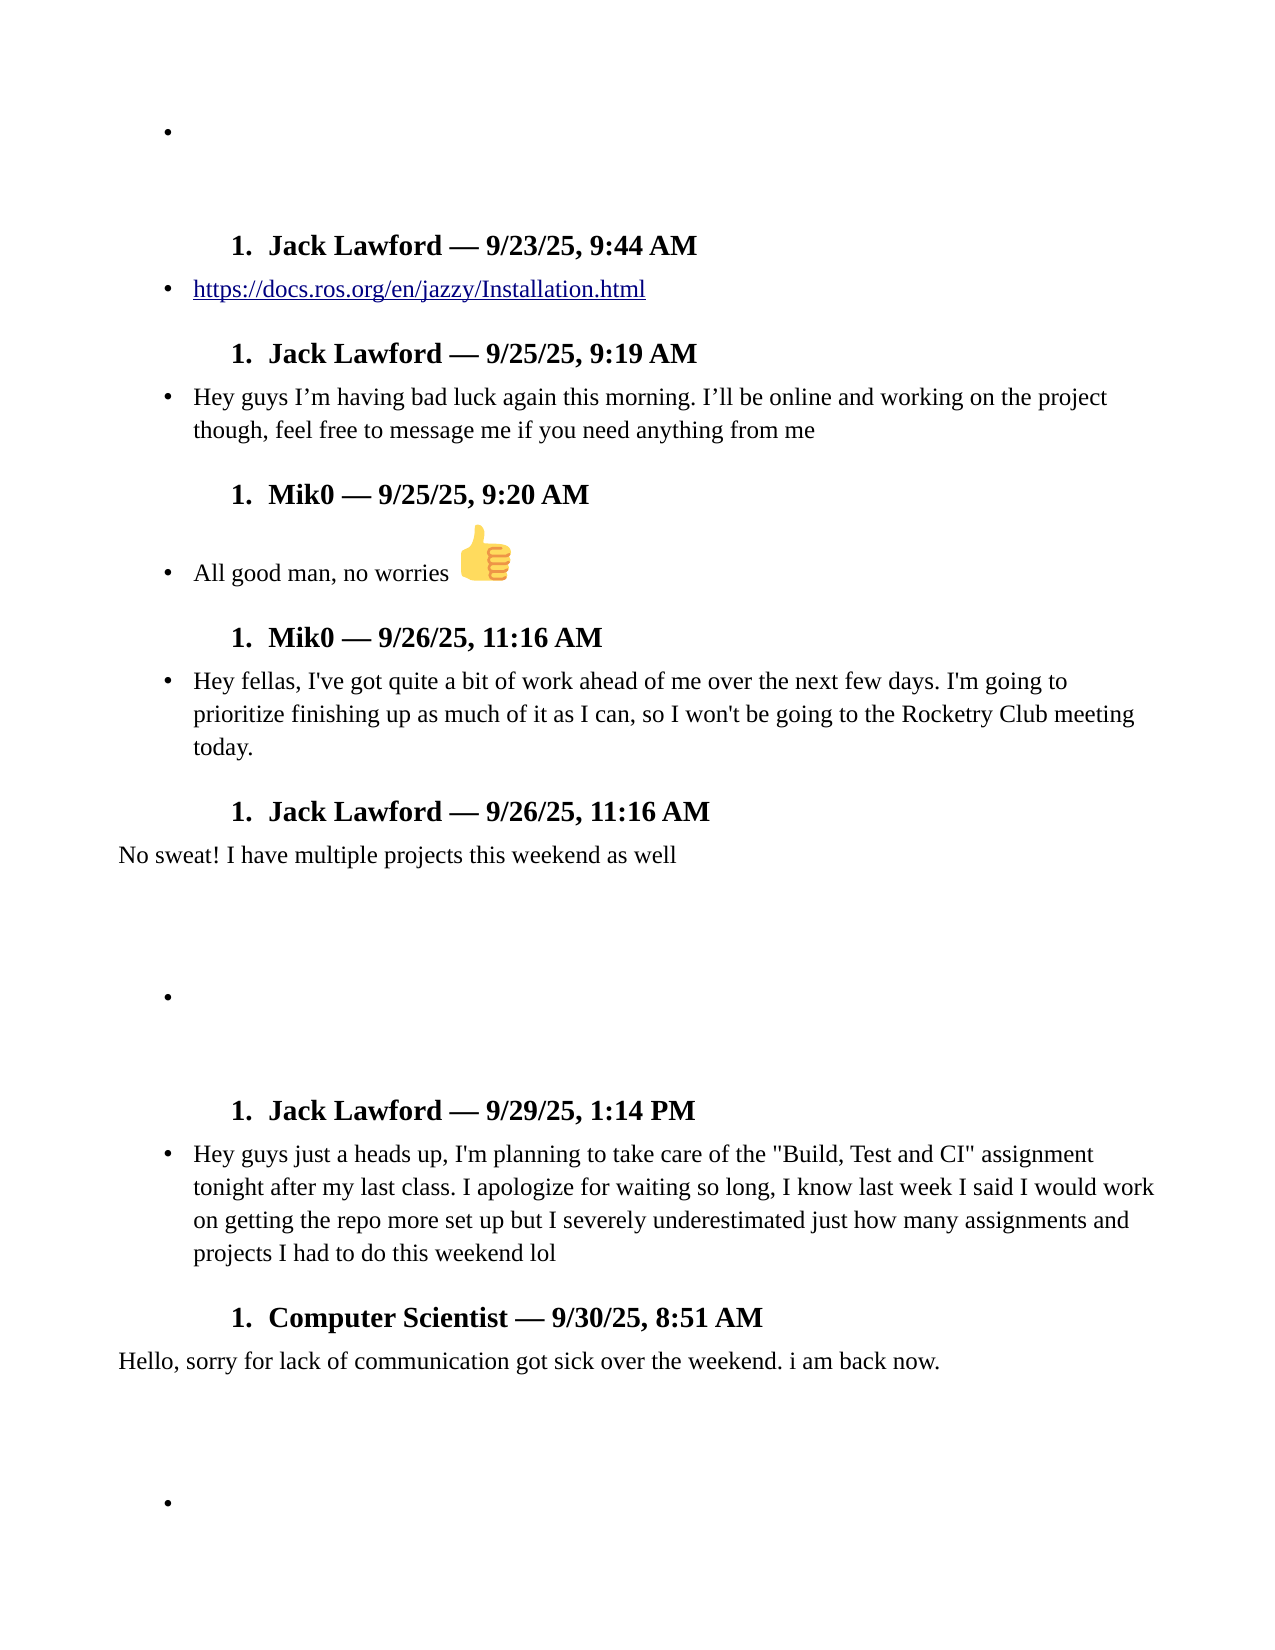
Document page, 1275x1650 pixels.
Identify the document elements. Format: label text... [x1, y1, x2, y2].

list Hey guys just a heads up, I'm planning to take care of the "Build, Test and CI" assignment tonight after my last class. I apologize for waiting so long, I know last week I said I would work on getting the repo more set up but I severely underestimated just how many assignments and projects I had to do this weekend lol [164, 1139, 1157, 1267]
list Hey guys I’m having bad luck again this morning. I’ll be online and working on the project though, feel free to message me if you need anything from me [164, 382, 1157, 444]
subtitle Jack Lawford — 9/26/25, 11:16 AM [231, 794, 1157, 828]
subtitle Computer Scientist — 9/30/25, 8:51 AM [231, 1300, 1157, 1334]
subtitle Jack Lawford — 9/29/25, 1:14 PM [231, 1093, 1157, 1127]
subtitle Mik0 — 9/26/25, 11:16 AM [231, 620, 1157, 654]
subtitle Jack Lawford — 9/23/25, 9:44 AM [231, 228, 1157, 261]
text No sweat! I have multiple projects this weekend as well [118, 840, 1157, 869]
text Hello, sorry for lack of communication got sick over the weekend. i am back now. [118, 1346, 1157, 1375]
subtitle Jack Lawford — 9/25/25, 9:19 AM [231, 336, 1157, 370]
list Hey fellas, I've got quite a bit of work ahead of me over the next few days. I'm going to prioritize finishing up as much of it as I can, so I won't be going to the Rocketry Club meeting today. [164, 666, 1157, 761]
list https://docs.ros.org/en/jazzy/Installation.html [164, 274, 1157, 303]
subtitle Mik0 — 9/25/25, 9:20 AM [231, 477, 1157, 511]
list All good man, no worries [164, 523, 1157, 587]
